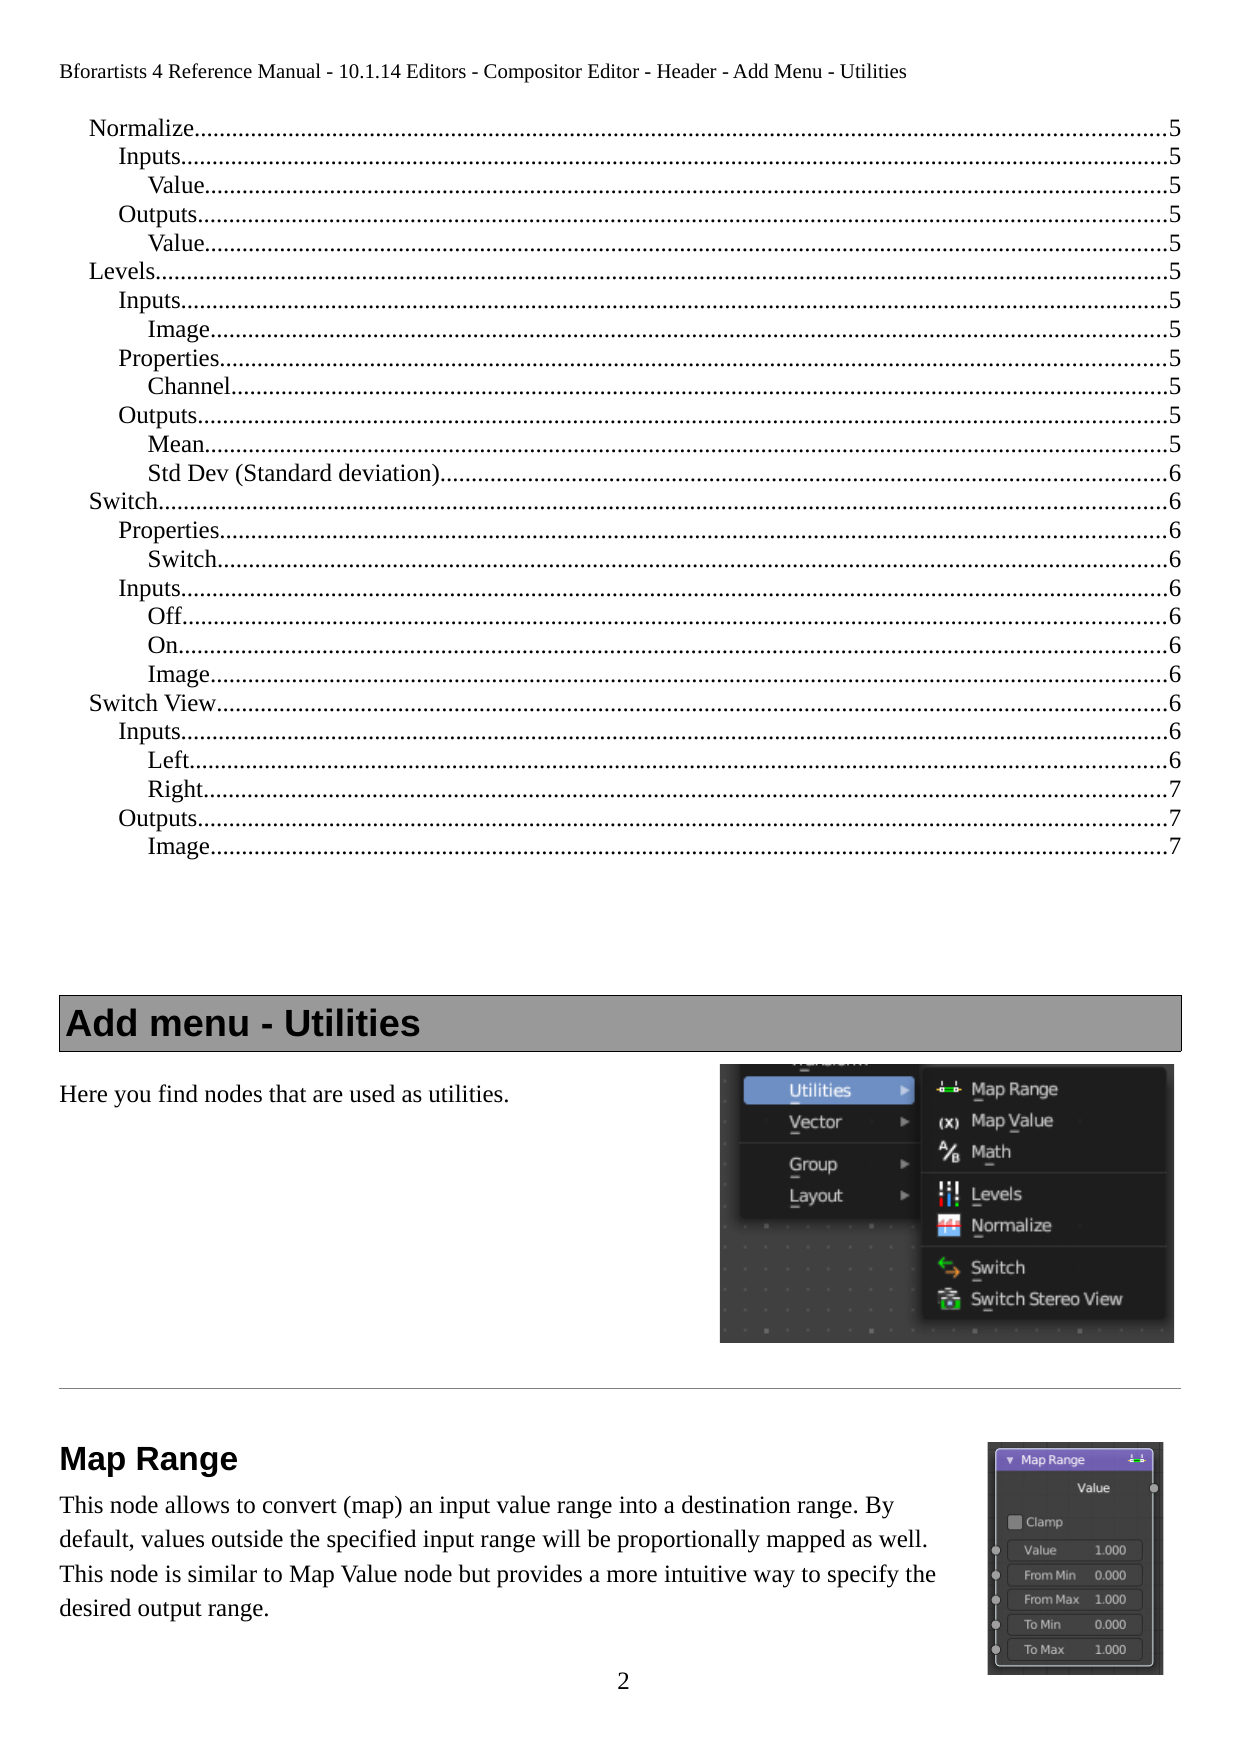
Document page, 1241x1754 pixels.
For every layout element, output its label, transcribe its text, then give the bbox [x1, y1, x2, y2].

text This node allows to convert (map) an input value range into a destination range. By default, values outside the specified input range will be proportionally mapped as well. This node is similar to Map Value node but provides a more intuitive way to specify the desired output range. [59, 1490, 987, 1622]
text Std Dev (Standard deviation) 6 [147, 458, 1181, 486]
text Here you find nodes that are used as utilities. [59, 1079, 719, 1108]
table_header Add menu - Utilities [60, 996, 1181, 1051]
text Inputs 6 [118, 573, 1181, 601]
picture [987, 1442, 1164, 1675]
text Normalize 5 [88, 113, 1181, 141]
text Properties 5 [118, 343, 1181, 371]
text Right 7 [147, 774, 1181, 803]
text Switch View 6 [88, 688, 1181, 716]
text Outputs 5 [118, 400, 1181, 429]
text On 6 [147, 630, 1181, 659]
text Value 5 [147, 170, 1181, 199]
text Off 6 [147, 601, 1181, 630]
text Channel 5 [147, 371, 1181, 400]
text Image 6 [147, 659, 1181, 688]
text Outputs 5 [118, 199, 1181, 228]
text Mean 5 [147, 429, 1181, 458]
text Properties 6 [118, 515, 1181, 544]
text Inputs 5 [118, 285, 1181, 314]
subtitle Map Range [59, 1439, 1181, 1477]
text Outputs 7 [118, 803, 1181, 831]
text Image 7 [147, 831, 1181, 860]
text Levels 5 [88, 256, 1181, 285]
text Switch 6 [147, 544, 1181, 573]
text Switch 6 [88, 486, 1181, 515]
picture [719, 1064, 1175, 1343]
text Inputs 5 [118, 141, 1181, 170]
text Image 5 [147, 314, 1181, 343]
text Left 6 [147, 745, 1181, 774]
text Value 5 [147, 228, 1181, 256]
text Inputs 6 [118, 716, 1181, 745]
